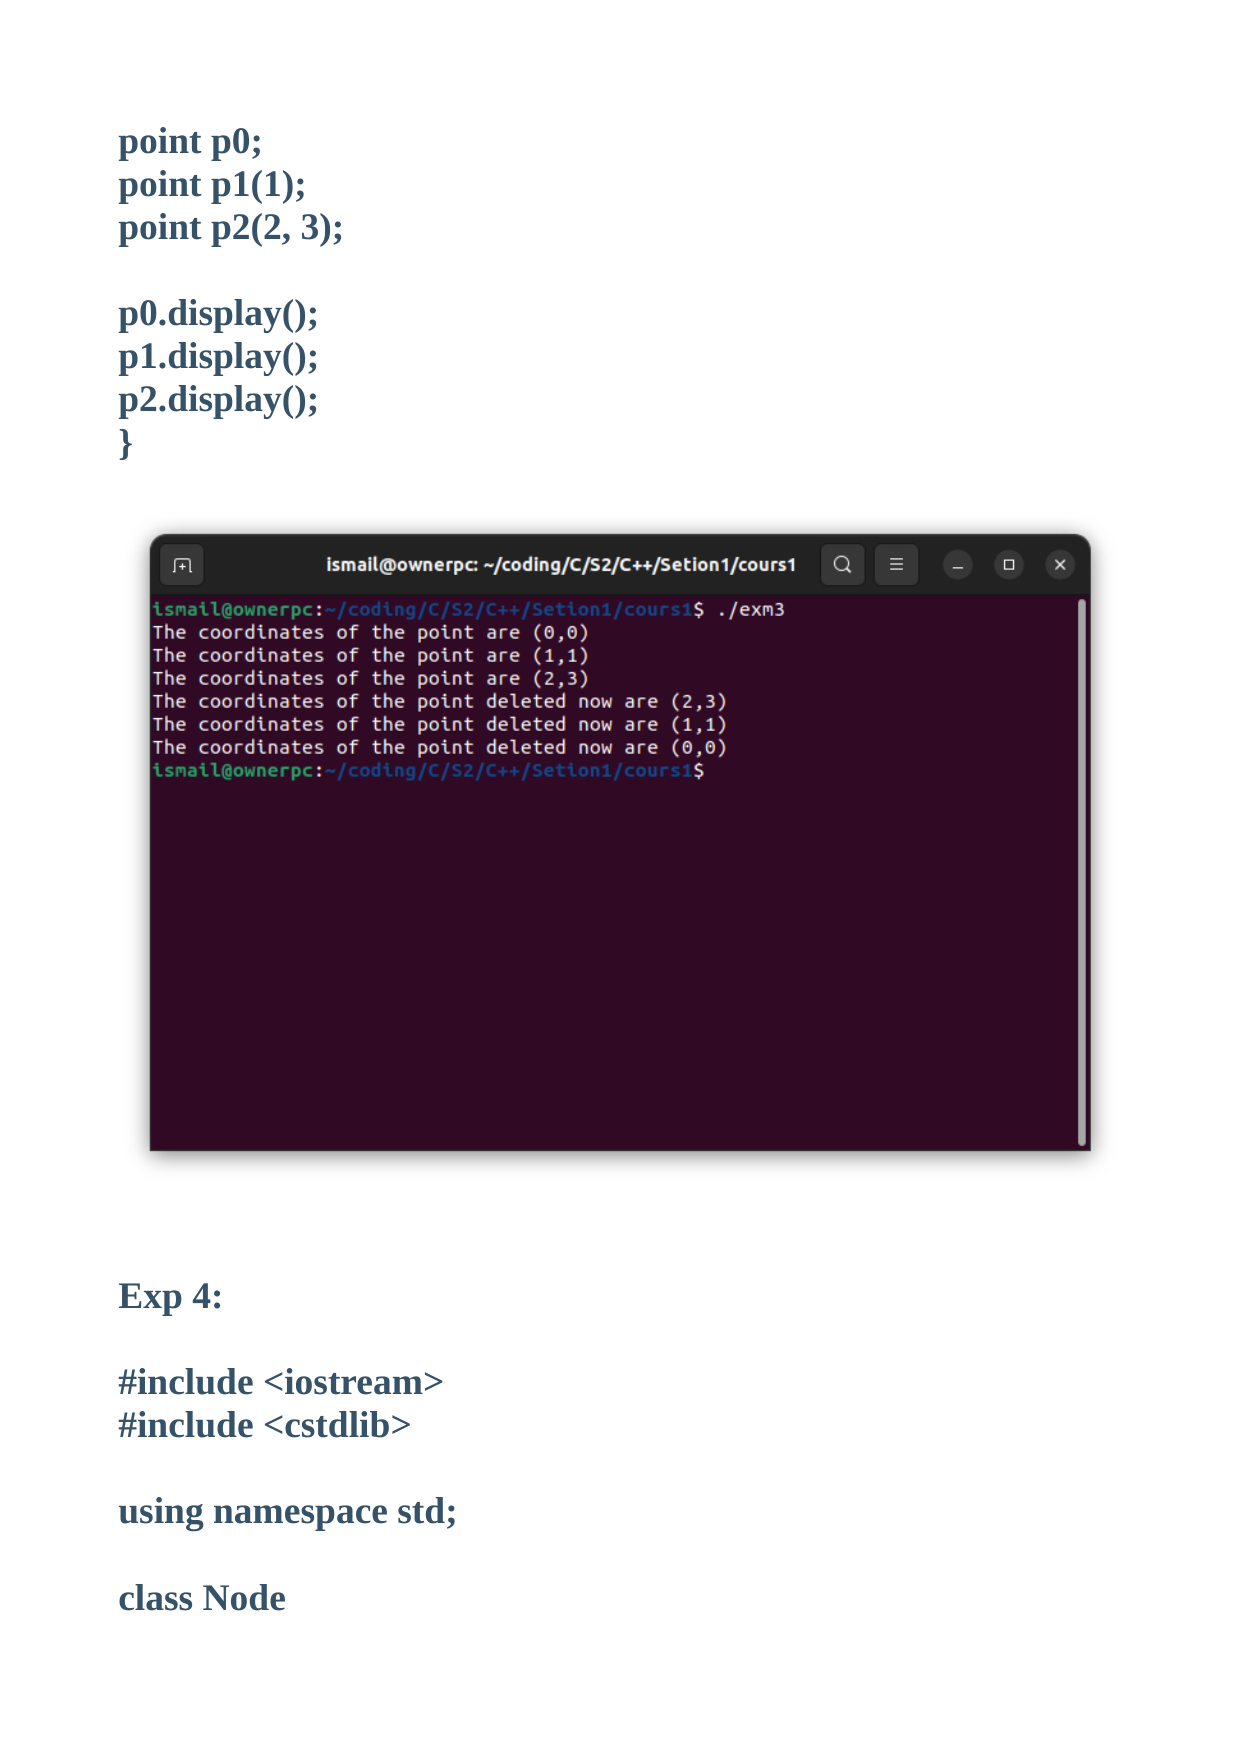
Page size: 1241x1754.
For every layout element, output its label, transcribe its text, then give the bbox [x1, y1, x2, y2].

text p0.display(); [118, 291, 1122, 334]
text using namespace std; [118, 1489, 1122, 1532]
text p1.display(); [118, 334, 1122, 377]
text point p0; [118, 118, 1122, 161]
text p2.display(); [118, 377, 1122, 420]
text #include <iostream> [118, 1359, 1122, 1403]
text #include <cstdlib> [118, 1403, 1122, 1446]
text } [118, 420, 1122, 463]
text point p2(2, 3); [118, 204, 1122, 247]
text point p1(1); [118, 161, 1122, 204]
text class Node [118, 1575, 1122, 1618]
picture [118, 506, 1123, 1187]
text Exp 4: [118, 1273, 1122, 1316]
